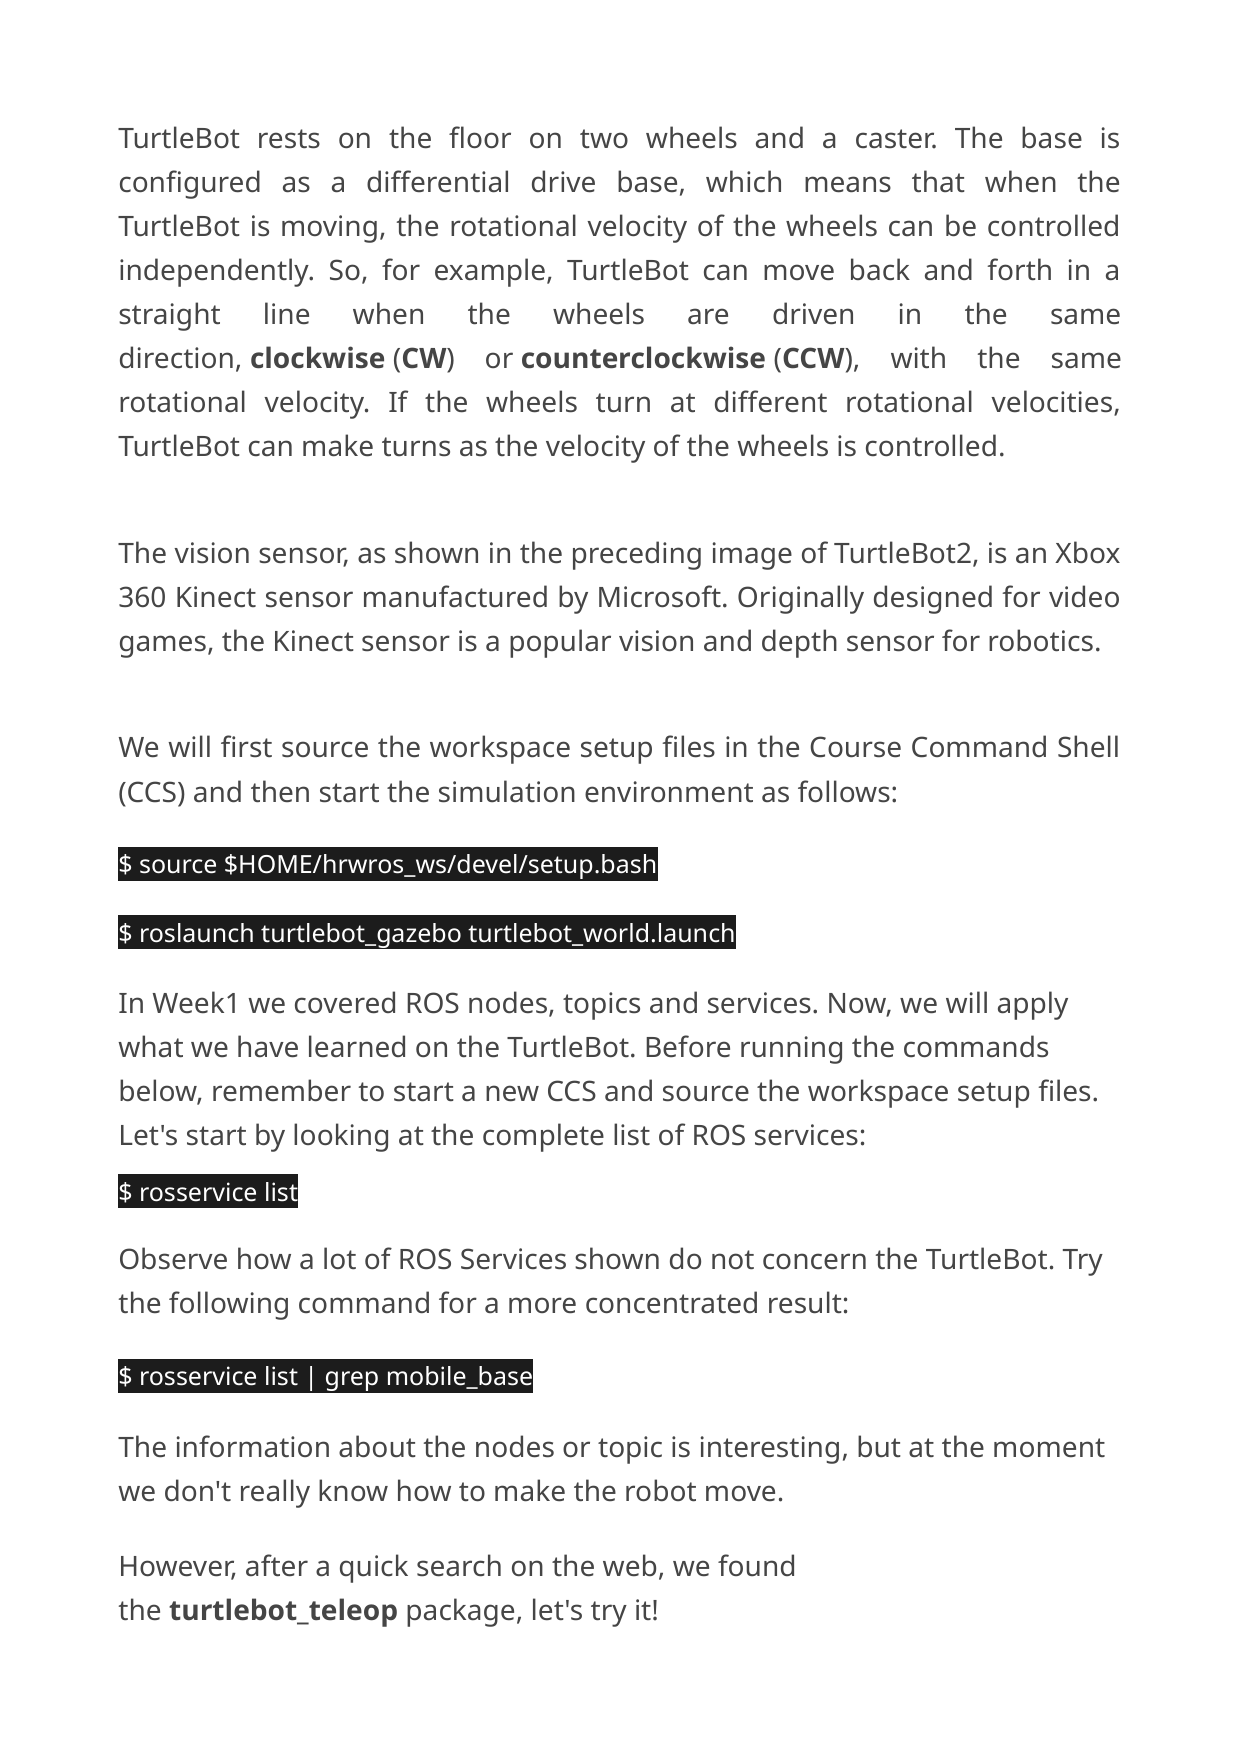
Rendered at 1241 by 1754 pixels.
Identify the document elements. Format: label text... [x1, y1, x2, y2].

text We will first source the workspace setup files in the Course Command Shell (CCS) and then start the simulation environment as follows: [118, 728, 1122, 810]
text TurtleBot rests on the floor on two wheels and a caster. The base is configured as a differential drive base, which means that when the TurtleBot is moving, the rotational velocity of the wheels can be controlled independently. So, for example, TurtleBot can move back and forth in a straight line when the wheels are driven in the same direction, clockwise (CW) or counterclockwise (CCW), with the same rotational velocity. If the wheels turn at different rotational velocities, TurtleBot can make turns as the velocity of the wheels is controlled. [118, 118, 1122, 465]
text However, after a quick search on the web, we found the turtlebot_teleop package, let's try it! [118, 1546, 1122, 1629]
text In Week1 we covered ROS nodes, topics and services. Now, we will apply what we have learned on the TurtleBot. Before running the commands below, remember to start a new CCS and source the workspace setup files. Let's start by looking at the complete list of ROS services: [118, 983, 1122, 1154]
text $ source $HOME/hrwros_ws/devel/setup.bash [118, 847, 1122, 881]
text $ roslaunch turtlebot_gazebo turtlebot_world.launch [118, 915, 1122, 949]
text The information about the nodes or topic is interesting, but at the moment we don't really know how to make the robot move. [118, 1427, 1122, 1509]
text Observe how a lot of ROS Services shown do not concern the TurtleBot. Try the following command for a more concentrated result: [118, 1239, 1122, 1322]
text $ rosservice list [118, 1174, 1122, 1208]
text The vision sensor, as shown in the preceding image of TurtleBot2, is an Xbox 360 Kinect sensor manufactured by Microsoft. Originally designed for video games, the Kinect sensor is a popular vision and depth sensor for robotics. [118, 533, 1122, 659]
text $ rosservice list | grep mobile_base [118, 1359, 1122, 1393]
